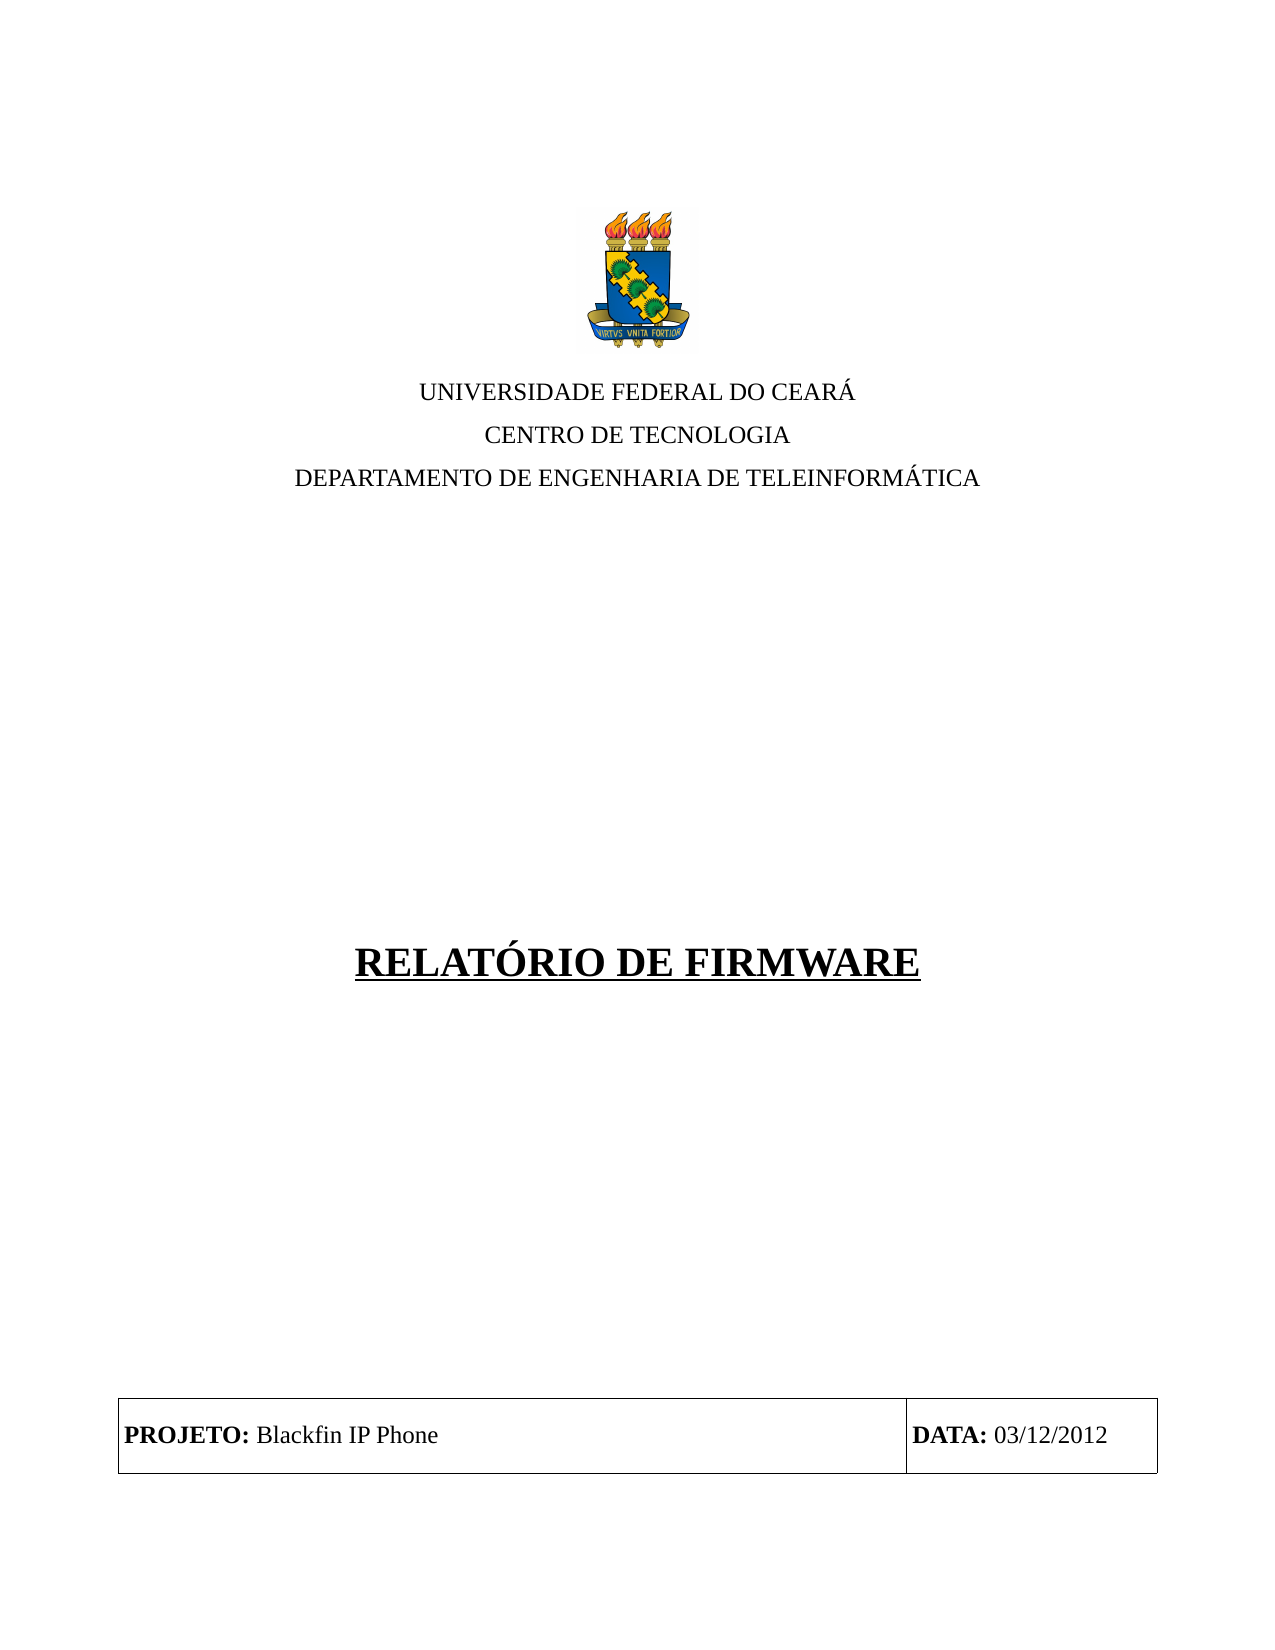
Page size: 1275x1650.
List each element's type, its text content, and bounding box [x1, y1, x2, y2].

table_header PROJETO: Blackfin IP Phone [119, 1399, 906, 1472]
table_header DATA: 03/12/2012 [907, 1399, 1157, 1472]
text RELATÓRIO DE FIRMWARE [118, 937, 1157, 985]
picture [576, 207, 699, 354]
text CENTRO DE TECNOLOGIA [118, 420, 1157, 449]
text DEPARTAMENTO DE ENGENHARIA DE TELEINFORMÁTICA [118, 463, 1157, 492]
text UNIVERSIDADE FEDERAL DO CEARÁ [118, 377, 1157, 406]
